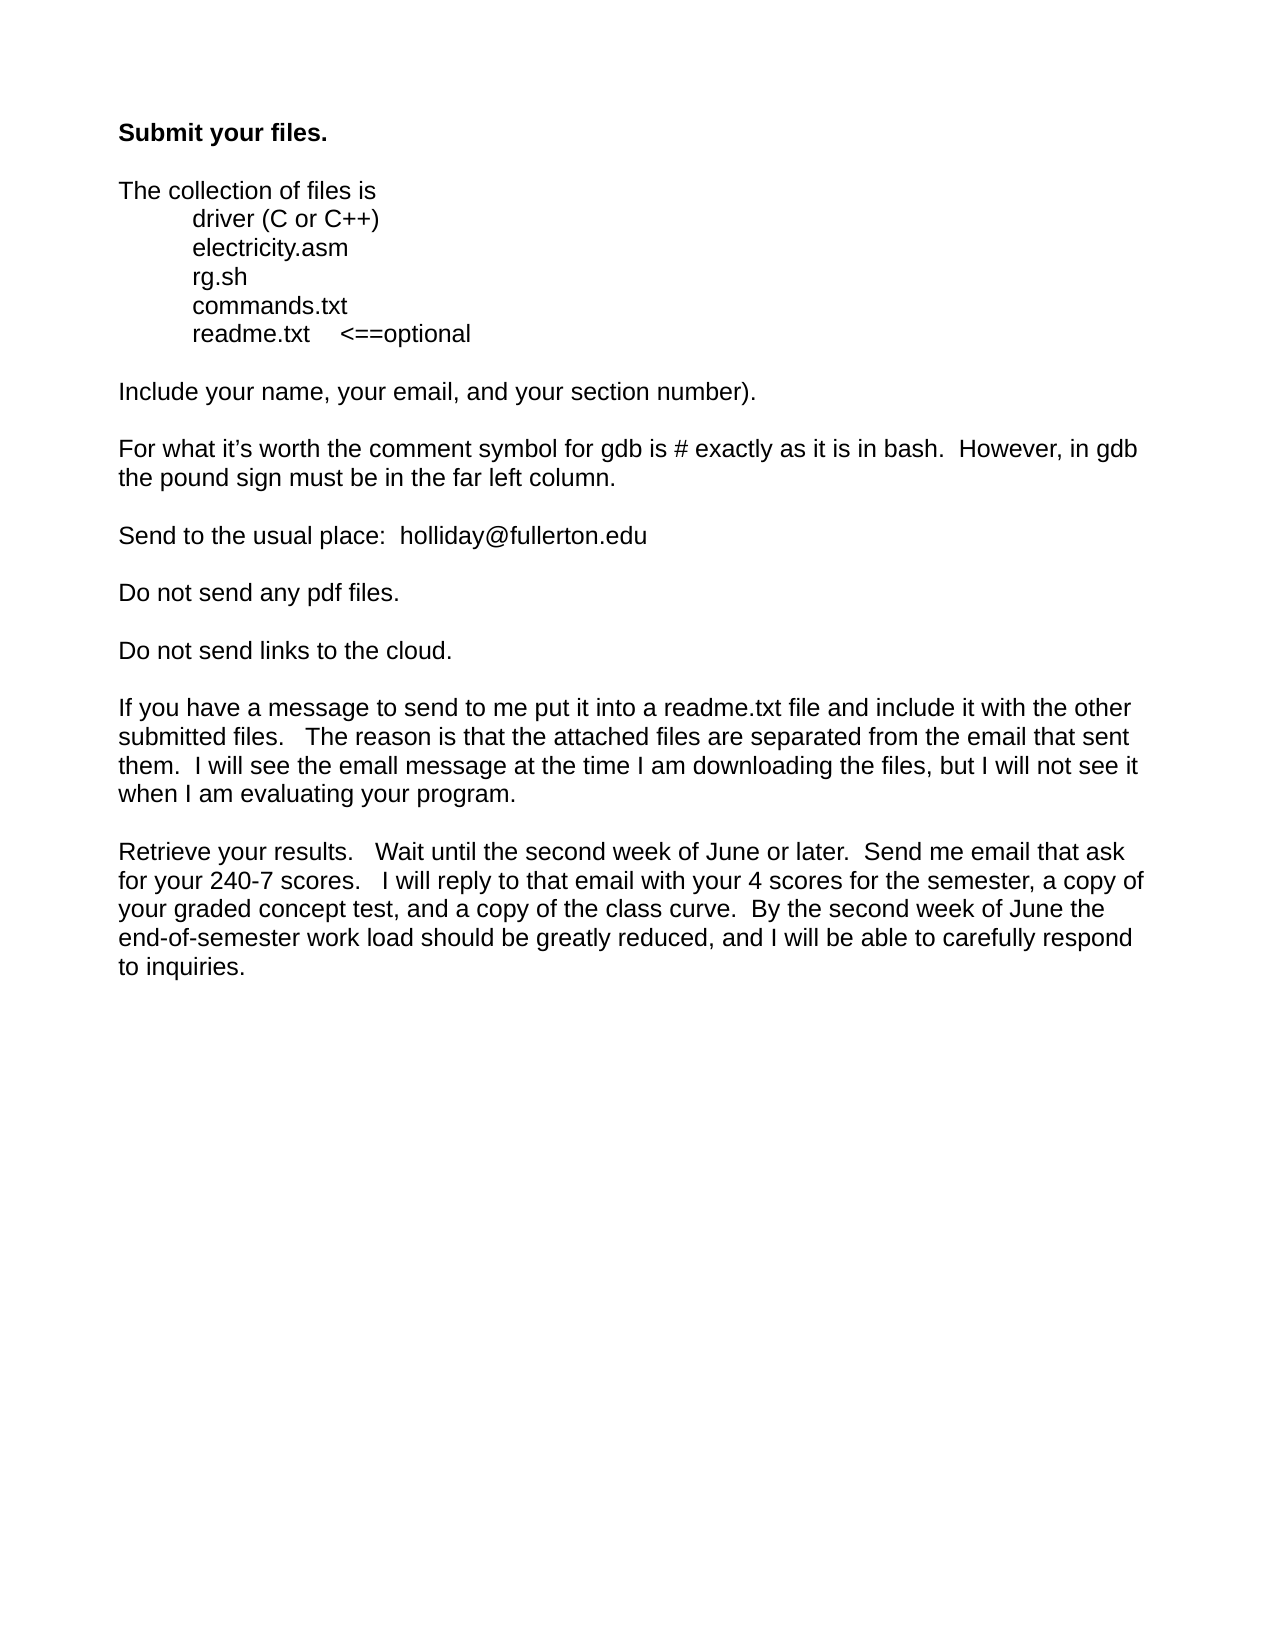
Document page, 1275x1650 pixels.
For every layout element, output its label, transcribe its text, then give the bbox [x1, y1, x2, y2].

text readme.txt <==optional [118, 319, 1157, 348]
text The collection of files is [118, 176, 1157, 204]
text Retrieve your results. Wait until the second week of June or later. Send me email that ask for your 240-7 scores. I will reply to that email with your 4 scores for the semester, a copy of your graded concept test, and a copy of the class curve. By the second week of June the end-of-semester work load should be greatly reduced, and I will be able to carefully respond to inquiries. [118, 837, 1157, 981]
text driver (C or C++) [118, 204, 1157, 233]
text rg.sh [118, 262, 1157, 291]
text Include your name, your email, and your section number). [118, 377, 1157, 406]
text If you have a message to send to me put it into a readme.txt file and include it with the other submitted files. The reason is that the attached files are separated from the email that sent them. I will see the emall message at the time I am downloading the files, but I will not see it when I am evaluating your program. [118, 693, 1157, 808]
text Submit your files. [118, 118, 1157, 147]
text Send to the usual place: holliday@fullerton.edu [118, 521, 1157, 549]
text For what it’s worth the comment symbol for gdb is # exactly as it is in bash. However, in gdb the pound sign must be in the far left column. [118, 434, 1157, 492]
text commands.txt [118, 291, 1157, 319]
text electricity.asm [118, 233, 1157, 262]
text Do not send links to the cloud. [118, 636, 1157, 664]
text Do not send any pdf files. [118, 578, 1157, 607]
